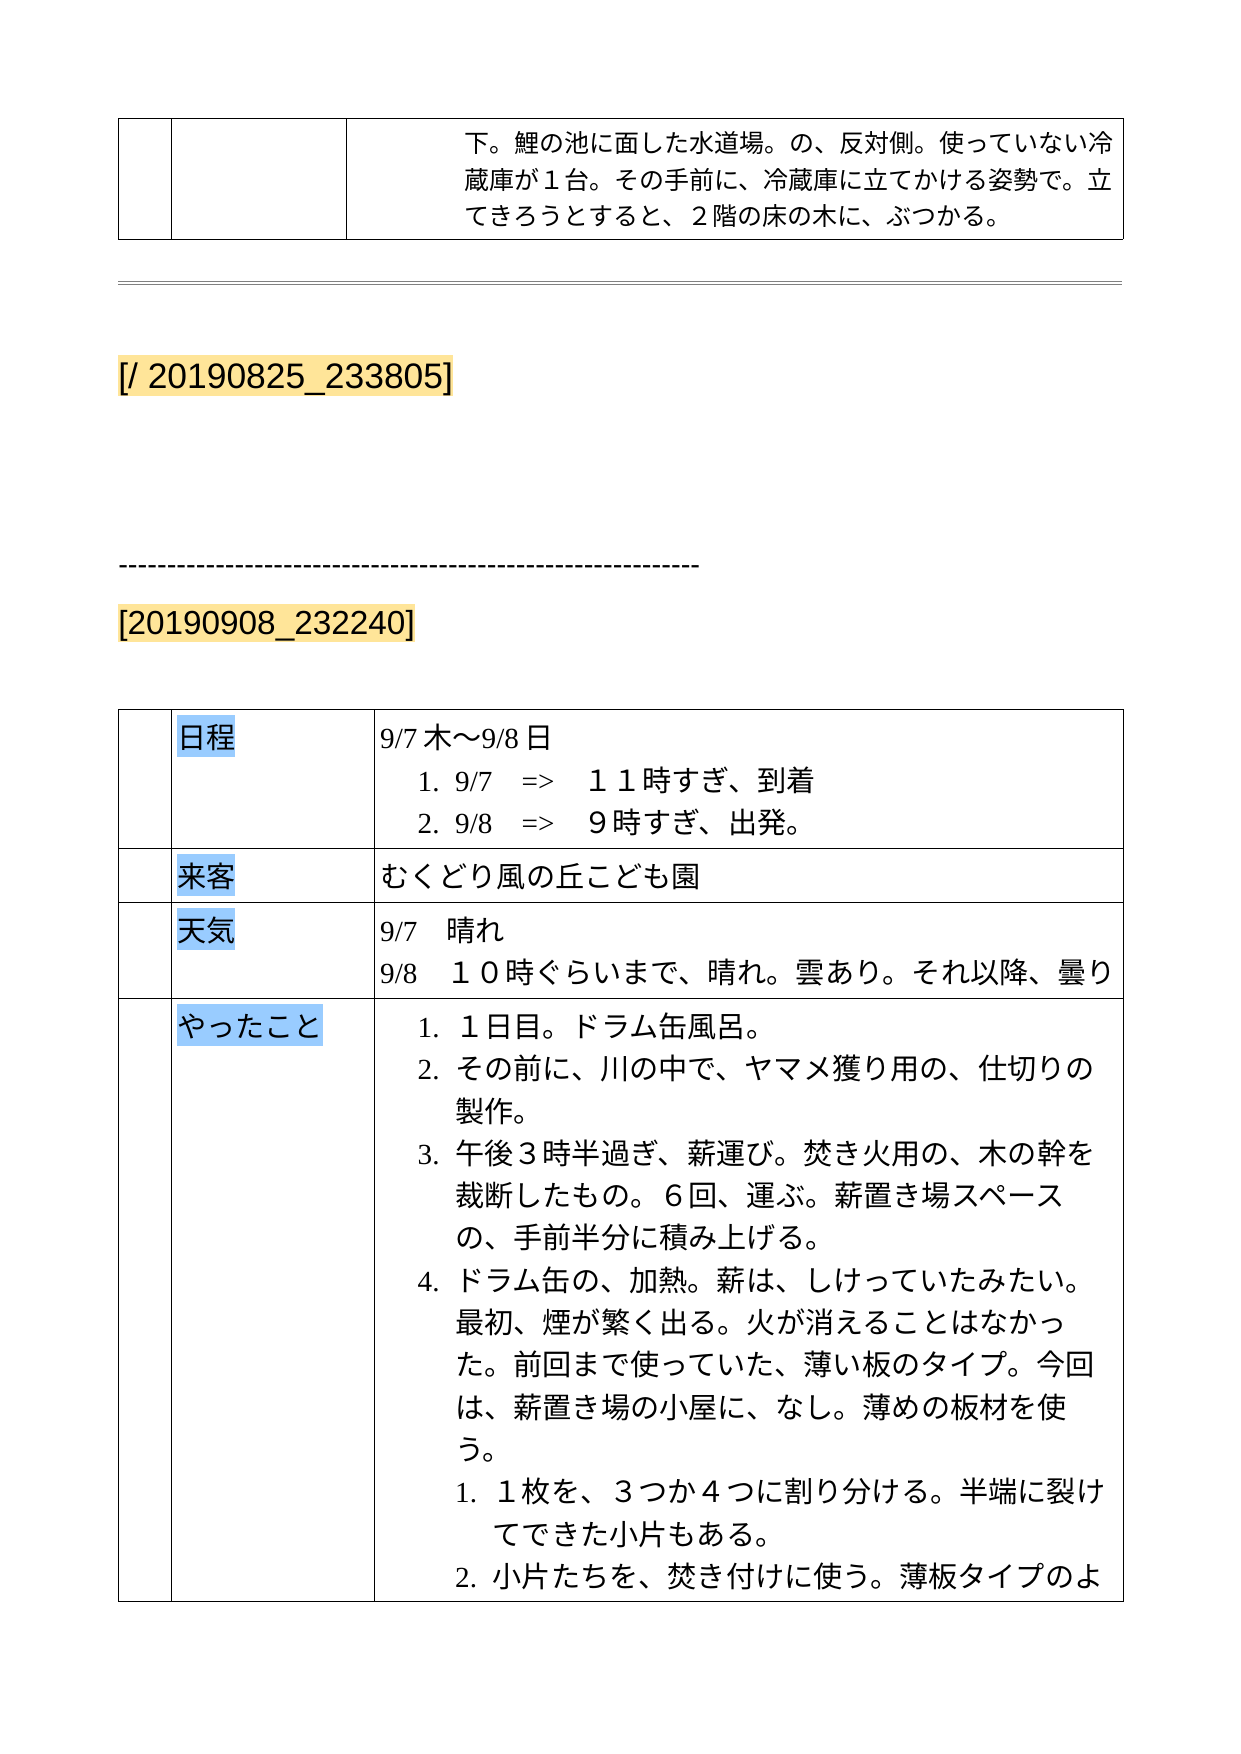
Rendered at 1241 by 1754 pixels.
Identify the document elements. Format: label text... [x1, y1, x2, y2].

text [20190908_232240] [118, 603, 1122, 642]
table_cell 9/7 晴れ 9/8 １０時ぐらいまで、晴れ。雲あり。それ以降、曇り [375, 903, 1123, 998]
table_cell 来客 [172, 849, 374, 902]
text ------------------------------------------------------------ [118, 547, 1122, 581]
table_cell むくどり風の丘こども園 [375, 849, 1123, 902]
table_header 9/7木～9/8日 9/7 => １１時すぎ、到着 9/8 => ９時すぎ、出発。 [375, 710, 1123, 848]
table_cell [119, 903, 171, 998]
table_cell [119, 999, 171, 1601]
text [/ 20190825_233805] [118, 355, 1122, 396]
table_cell 日曜の行事 流しそうめん スイカ割り スイカ割りの終わったのは、１時半ぐらい。 風呂場の水。元栓は => 風呂場裏、ガス給湯器。に、黒いカバーのかけられた管が、２本ひとまとまりに、入っている。これ。 風呂場のガス栓 => 上記の給湯器。向かって、水道管の右側に、ステンレス製か、管が１本、入っている。これ。 被覆は、ない 栓の取っ手は、黒色。水の方は、白色。 流しそうめん 最長の脚立。置き場は、２階ベランダへの、外階段。の、下。鯉の池に面した水道場。の、反対側。使っていない冷蔵庫が１台。その手前に、冷蔵庫に立てかける姿勢で。立てきろうとすると、２階の床の木に、ぶつかる。 [347, 119, 1123, 238]
table_cell [119, 849, 171, 902]
table_cell １日目。ドラム缶風呂。 その前に、川の中で、ヤマメ獲り用の、仕切りの製作。 午後３時半過ぎ、薪運び。焚き火用の、木の幹を裁断したもの。６回、運ぶ。薪置き場スペースの、手前半分に積み上げる。 ドラム缶の、加熱。薪は、しけっていたみたい。最初、煙が繁く出る。火が消えることはなかった。前回まで使っていた、薄い板のタイプ。今回は、薪置き場の小屋に、なし。薄めの板材を使う。 １枚を、３つか４つに割り分ける。半端に裂けてできた小片もある。 小片たちを、焚き付けに使う。薄板タイプのよ [375, 999, 1123, 1601]
table_header [119, 710, 171, 848]
table_cell 天気 [172, 903, 374, 998]
table_cell やったこと [172, 999, 374, 1601]
table_cell [172, 119, 346, 238]
table_cell [119, 119, 171, 238]
table_header 日程 [172, 710, 374, 848]
